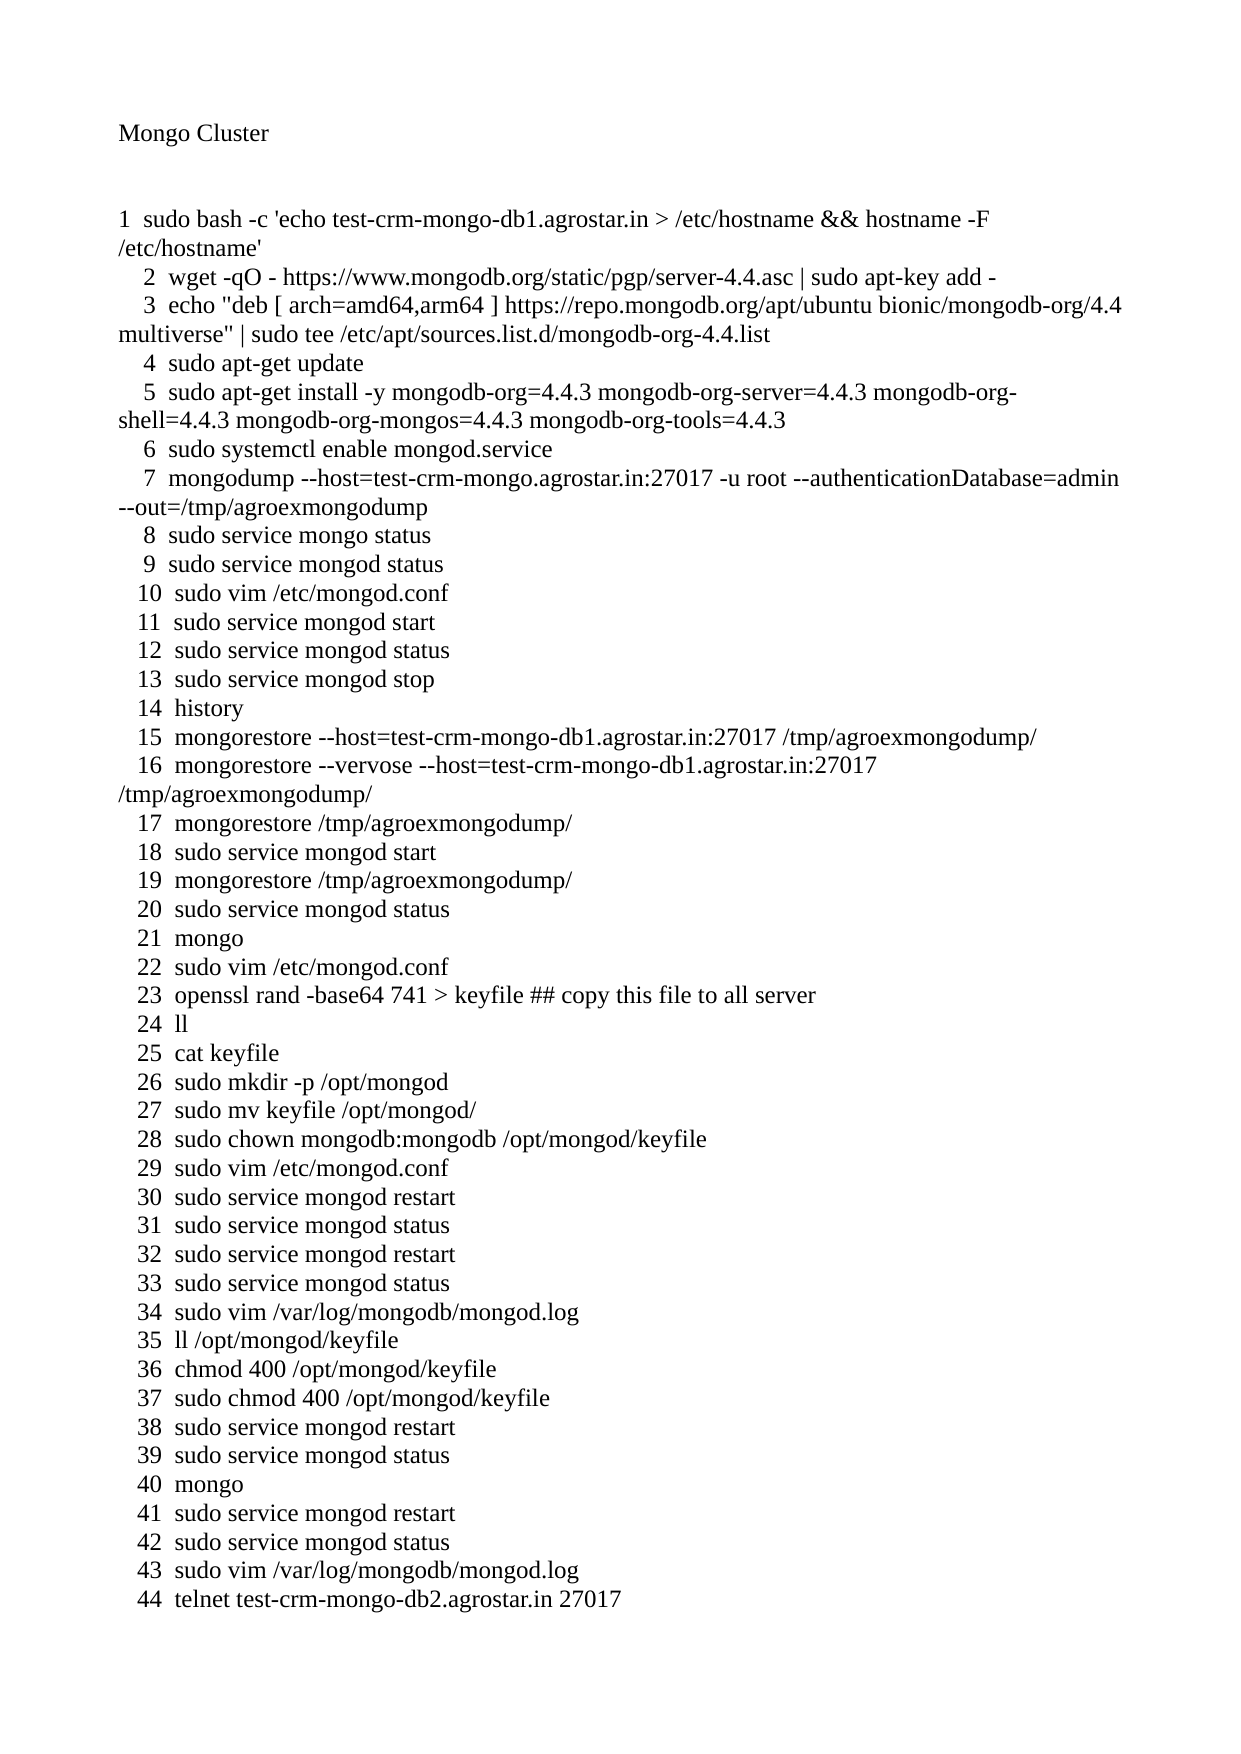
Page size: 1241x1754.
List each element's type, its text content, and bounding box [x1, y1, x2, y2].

text 29 sudo vim /etc/mongod.conf [118, 1153, 1122, 1182]
text 1 sudo bash -c 'echo test-crm-mongo-db1.agrostar.in > /etc/hostname && hostname -F /etc/hostname' [118, 204, 1122, 262]
text 21 mongo [118, 923, 1122, 952]
text 11 sudo service mongod start [118, 607, 1122, 636]
text 41 sudo service mongod restart [118, 1498, 1122, 1527]
text 5 sudo apt-get install -y mongodb-org=4.4.3 mongodb-org-server=4.4.3 mongodb-org-shell=4.4.3 mongodb-org-mongos=4.4.3 mongodb-org-tools=4.4.3 [118, 377, 1122, 434]
text 16 mongorestore --vervose --host=test-crm-mongo-db1.agrostar.in:27017 /tmp/agroexmongodump/ [118, 751, 1122, 808]
text 20 sudo service mongod status [118, 894, 1122, 923]
text 4 sudo apt-get update [118, 348, 1122, 377]
text 43 sudo vim /var/log/mongodb/mongod.log [118, 1556, 1122, 1584]
text 19 mongorestore /tmp/agroexmongodump/ [118, 866, 1122, 894]
text 31 sudo service mongod status [118, 1211, 1122, 1239]
text 10 sudo vim /etc/mongod.conf [118, 578, 1122, 607]
text 30 sudo service mongod restart [118, 1182, 1122, 1211]
text 12 sudo service mongod status [118, 636, 1122, 664]
text 34 sudo vim /var/log/mongodb/mongod.log [118, 1297, 1122, 1326]
text 40 mongo [118, 1469, 1122, 1498]
text 38 sudo service mongod restart [118, 1412, 1122, 1441]
text 35 ll /opt/mongod/keyfile [118, 1326, 1122, 1354]
text 24 ll [118, 1009, 1122, 1038]
text 15 mongorestore --host=test-crm-mongo-db1.agrostar.in:27017 /tmp/agroexmongodump/ [118, 722, 1122, 751]
text 2 wget -qO - https://www.mongodb.org/static/pgp/server-4.4.asc | sudo apt-key add - [118, 262, 1122, 291]
text 44 telnet test-crm-mongo-db2.agrostar.in 27017 [118, 1584, 1122, 1613]
text 28 sudo chown mongodb:mongodb /opt/mongod/keyfile [118, 1124, 1122, 1153]
text 18 sudo service mongod start [118, 837, 1122, 866]
text 42 sudo service mongod status [118, 1527, 1122, 1556]
text 17 mongorestore /tmp/agroexmongodump/ [118, 808, 1122, 837]
text 22 sudo vim /etc/mongod.conf [118, 952, 1122, 981]
text 37 sudo chmod 400 /opt/mongod/keyfile [118, 1383, 1122, 1412]
text 6 sudo systemctl enable mongod.service [118, 434, 1122, 463]
text Mongo Cluster [118, 118, 1122, 147]
text 39 sudo service mongod status [118, 1441, 1122, 1469]
text 32 sudo service mongod restart [118, 1239, 1122, 1268]
text 23 openssl rand -base64 741 > keyfile ## copy this file to all server [118, 981, 1122, 1009]
text 25 cat keyfile [118, 1038, 1122, 1067]
text 33 sudo service mongod status [118, 1268, 1122, 1297]
text 14 history [118, 693, 1122, 722]
text 13 sudo service mongod stop [118, 664, 1122, 693]
text 8 sudo service mongo status [118, 521, 1122, 549]
text 9 sudo service mongod status [118, 549, 1122, 578]
text 26 sudo mkdir -p /opt/mongod [118, 1067, 1122, 1096]
text 3 echo "deb [ arch=amd64,arm64 ] https://repo.mongodb.org/apt/ubuntu bionic/mongodb-org/4.4 multiverse" | sudo tee /etc/apt/sources.list.d/mongodb-org-4.4.list [118, 291, 1122, 348]
text 7 mongodump --host=test-crm-mongo.agrostar.in:27017 -u root --authenticationDatabase=admin --out=/tmp/agroexmongodump [118, 463, 1122, 521]
text 27 sudo mv keyfile /opt/mongod/ [118, 1096, 1122, 1124]
text 36 chmod 400 /opt/mongod/keyfile [118, 1354, 1122, 1383]
